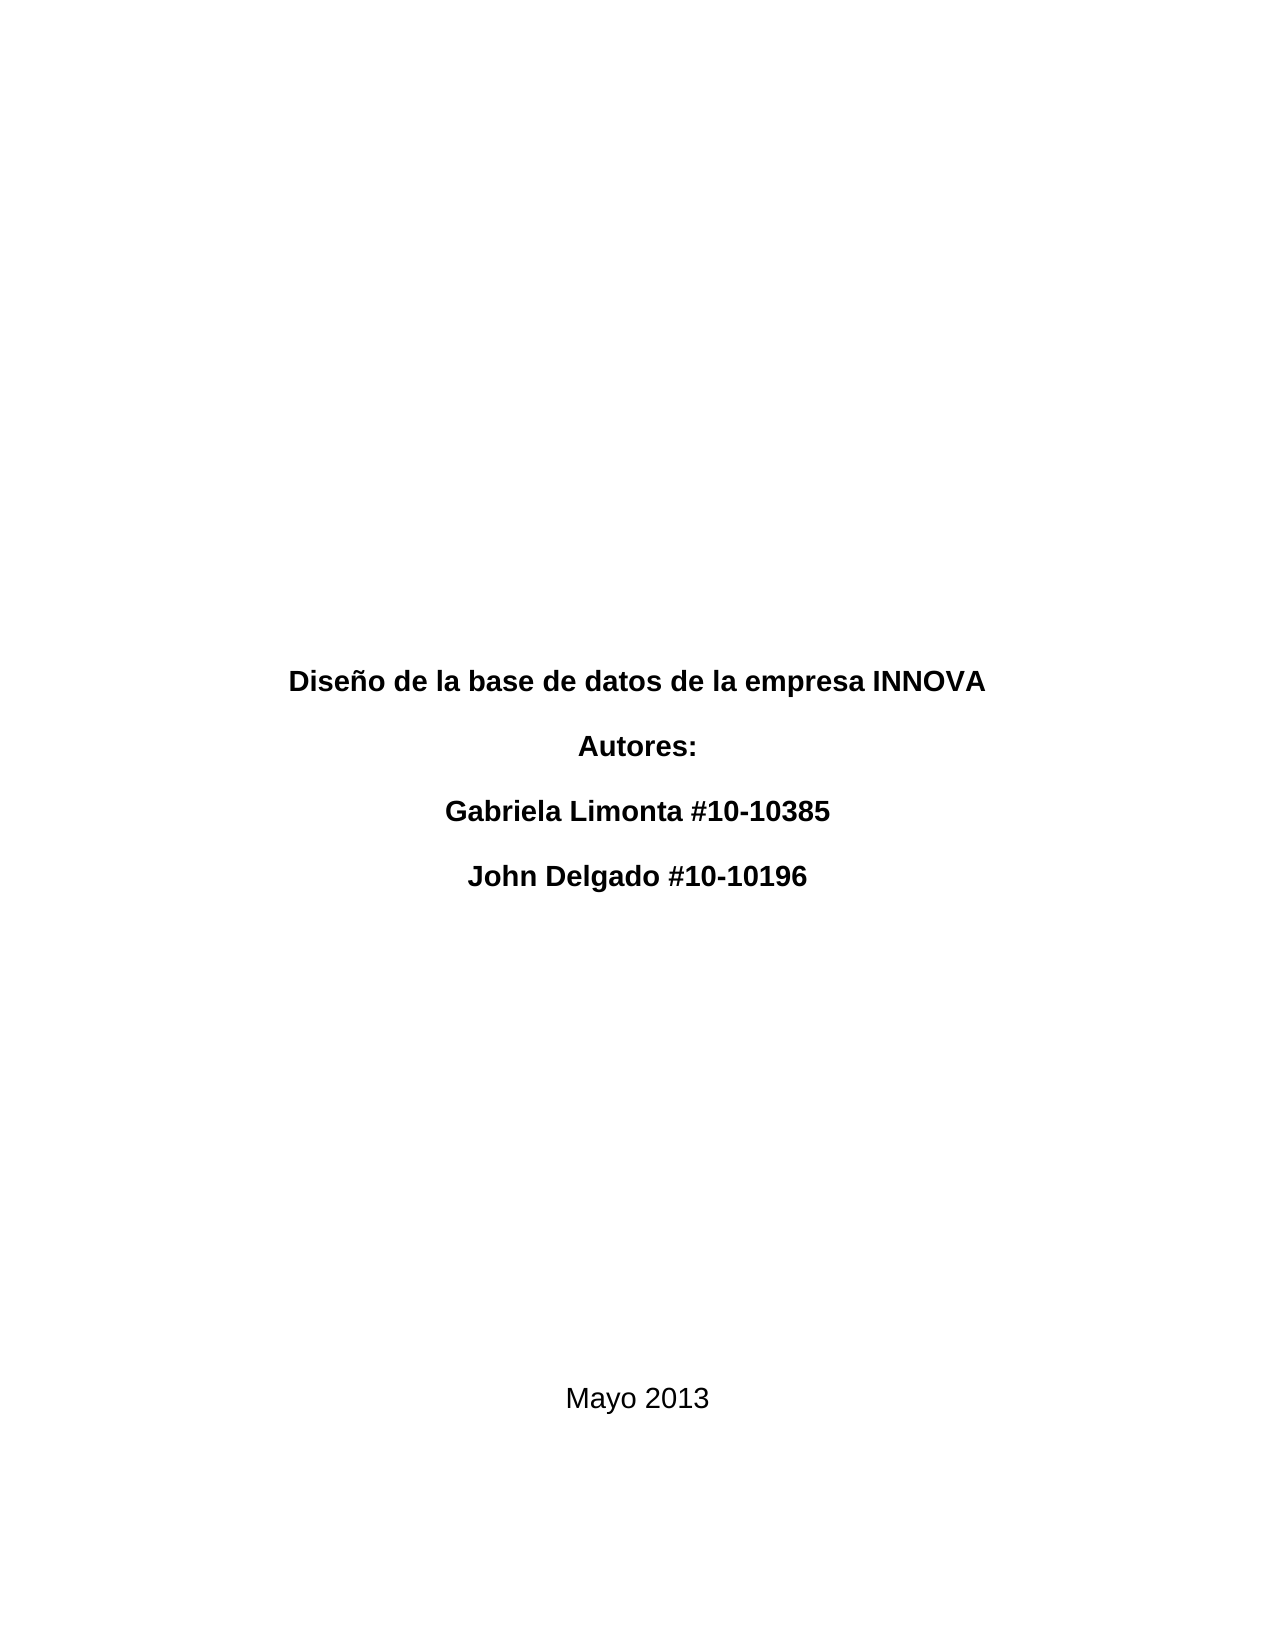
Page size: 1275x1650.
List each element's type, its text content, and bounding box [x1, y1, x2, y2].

text Diseño de la base de datos de la empresa INNOVA [150, 665, 1125, 697]
text Mayo 2013 [150, 1382, 1125, 1414]
text Gabriela Limonta #10-10385 [150, 795, 1125, 828]
text John Delgado #10-10196 [150, 860, 1125, 893]
text Autores: [150, 730, 1125, 762]
